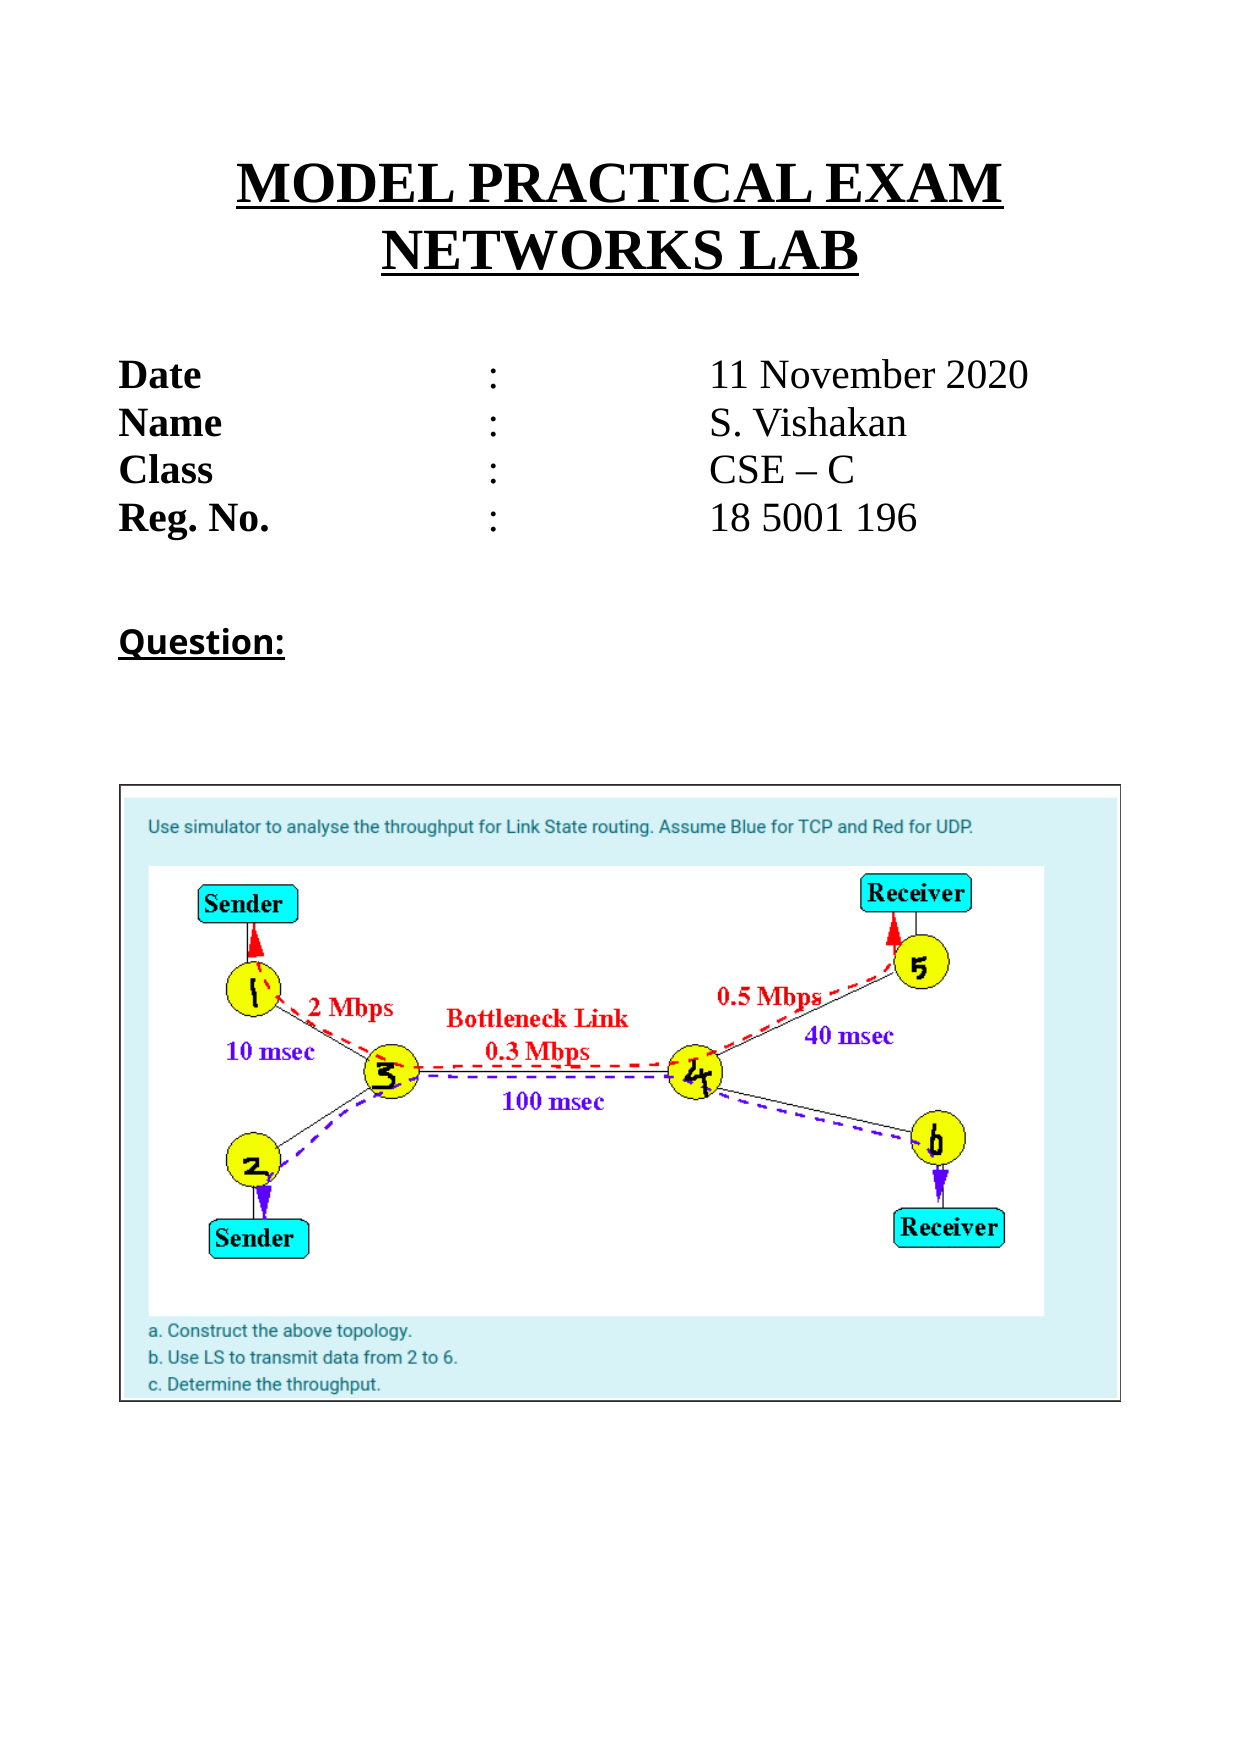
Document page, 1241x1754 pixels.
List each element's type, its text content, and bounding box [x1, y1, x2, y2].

text Reg. No. : 18 5001 196 [118, 493, 1122, 541]
picture [123, 788, 1118, 1398]
text Question: [118, 617, 1122, 664]
text Date : 11 November 2020 [118, 349, 1122, 397]
text MODEL PRACTICAL EXAM [118, 148, 1122, 215]
text Class : CSE – C [118, 445, 1122, 493]
text Name : S. Vishakan [118, 397, 1122, 445]
text NETWORKS LAB [118, 215, 1122, 282]
